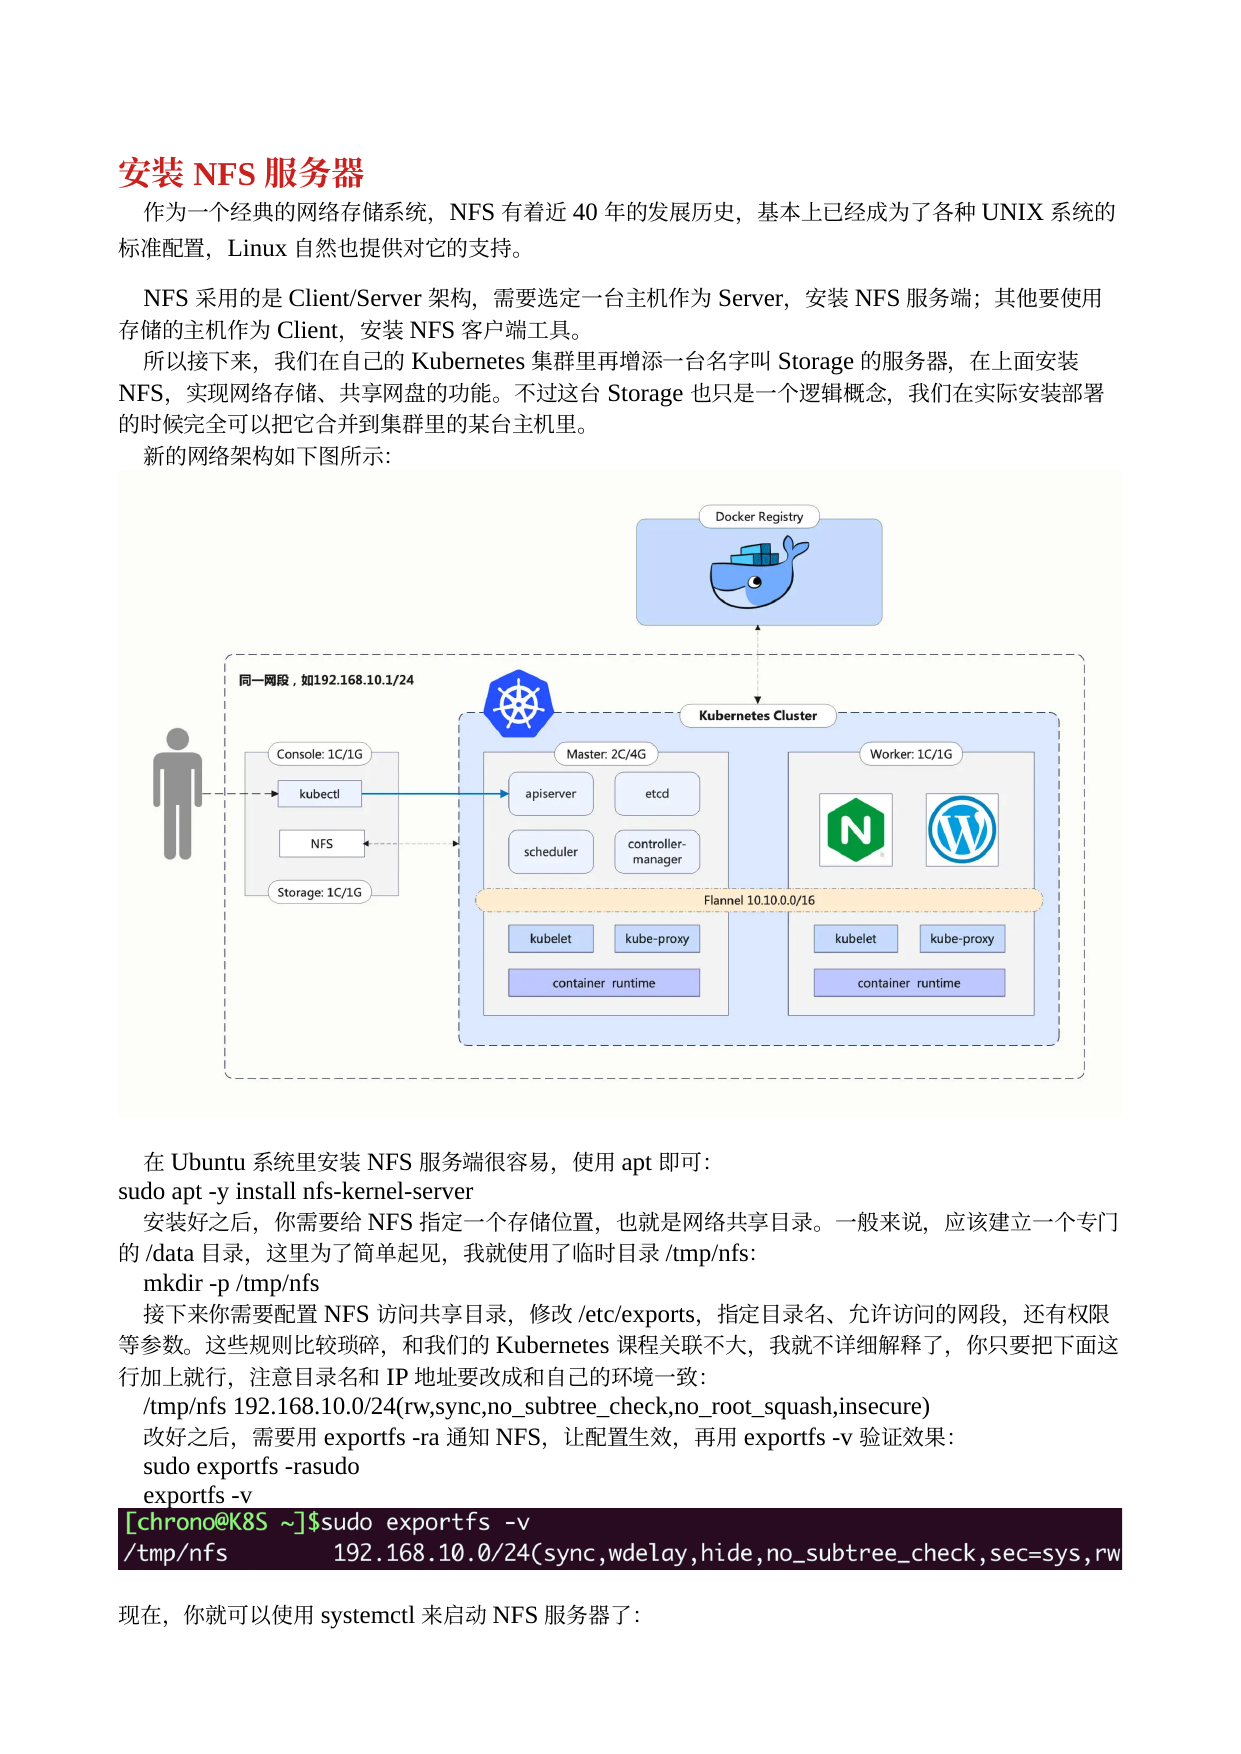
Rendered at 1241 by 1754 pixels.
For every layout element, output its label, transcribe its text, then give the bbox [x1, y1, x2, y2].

text 在 Ubuntu 系统里安装 NFS 服务端很容易，使用 apt 即可： [118, 1145, 1122, 1176]
text 现在，你就可以使用 systemctl 来启动 NFS 服务器了： [118, 1598, 1122, 1630]
text NFS 采用的是 Client/Server 架构，需要选定一台主机作为 Server，安装 NFS 服务端；其他要使用存储的主机作为 Client，安装 NFS 客户端工具。 [118, 282, 1122, 344]
text exportfs -v [118, 1480, 1122, 1508]
text 安装 NFS 服务器 [118, 147, 1122, 195]
text sudo apt -y install nfs-kernel-server [118, 1176, 1122, 1205]
text mkdir -p /tmp/nfs [118, 1268, 1122, 1297]
text /tmp/nfs 192.168.10.0/24(rw,sync,no_subtree_check,no_root_squash,insecure) [118, 1391, 1122, 1420]
text 接下来你需要配置 NFS 访问共享目录，修改 /etc/exports，指定目录名、允许访问的网段，还有权限等参数。这些规则比较琐碎，和我们的 Kubernetes 课程关联不大，我就不详细解释了，你只要把下面这行加上就行，注意目录名和 IP 地址要改成和自己的环境一致： [118, 1297, 1122, 1391]
picture [118, 1508, 1123, 1570]
text sudo exportfs -rasudo [118, 1451, 1122, 1480]
picture [118, 470, 1123, 1117]
text 作为一个经典的网络存储系统，NFS 有着近 40 年的发展历史，基本上已经成为了各种 UNIX 系统的标准配置，Linux 自然也提供对它的支持。 [118, 195, 1122, 262]
text 安装好之后，你需要给 NFS 指定一个存储位置，也就是网络共享目录。一般来说，应该建立一个专门的 /data 目录，这里为了简单起见，我就使用了临时目录 /tmp/nfs： [118, 1205, 1122, 1268]
text 改好之后，需要用 exportfs -ra 通知 NFS，让配置生效，再用 exportfs -v 验证效果： [118, 1420, 1122, 1451]
text 新的网络架构如下图所示： [118, 439, 1122, 470]
text 所以接下来，我们在自己的 Kubernetes 集群里再增添一台名字叫 Storage 的服务器，在上面安装 NFS，实现网络存储、共享网盘的功能。不过这台 Storage 也只是一个逻辑概念，我们在实际安装部署的时候完全可以把它合并到集群里的某台主机里。 [118, 344, 1122, 439]
